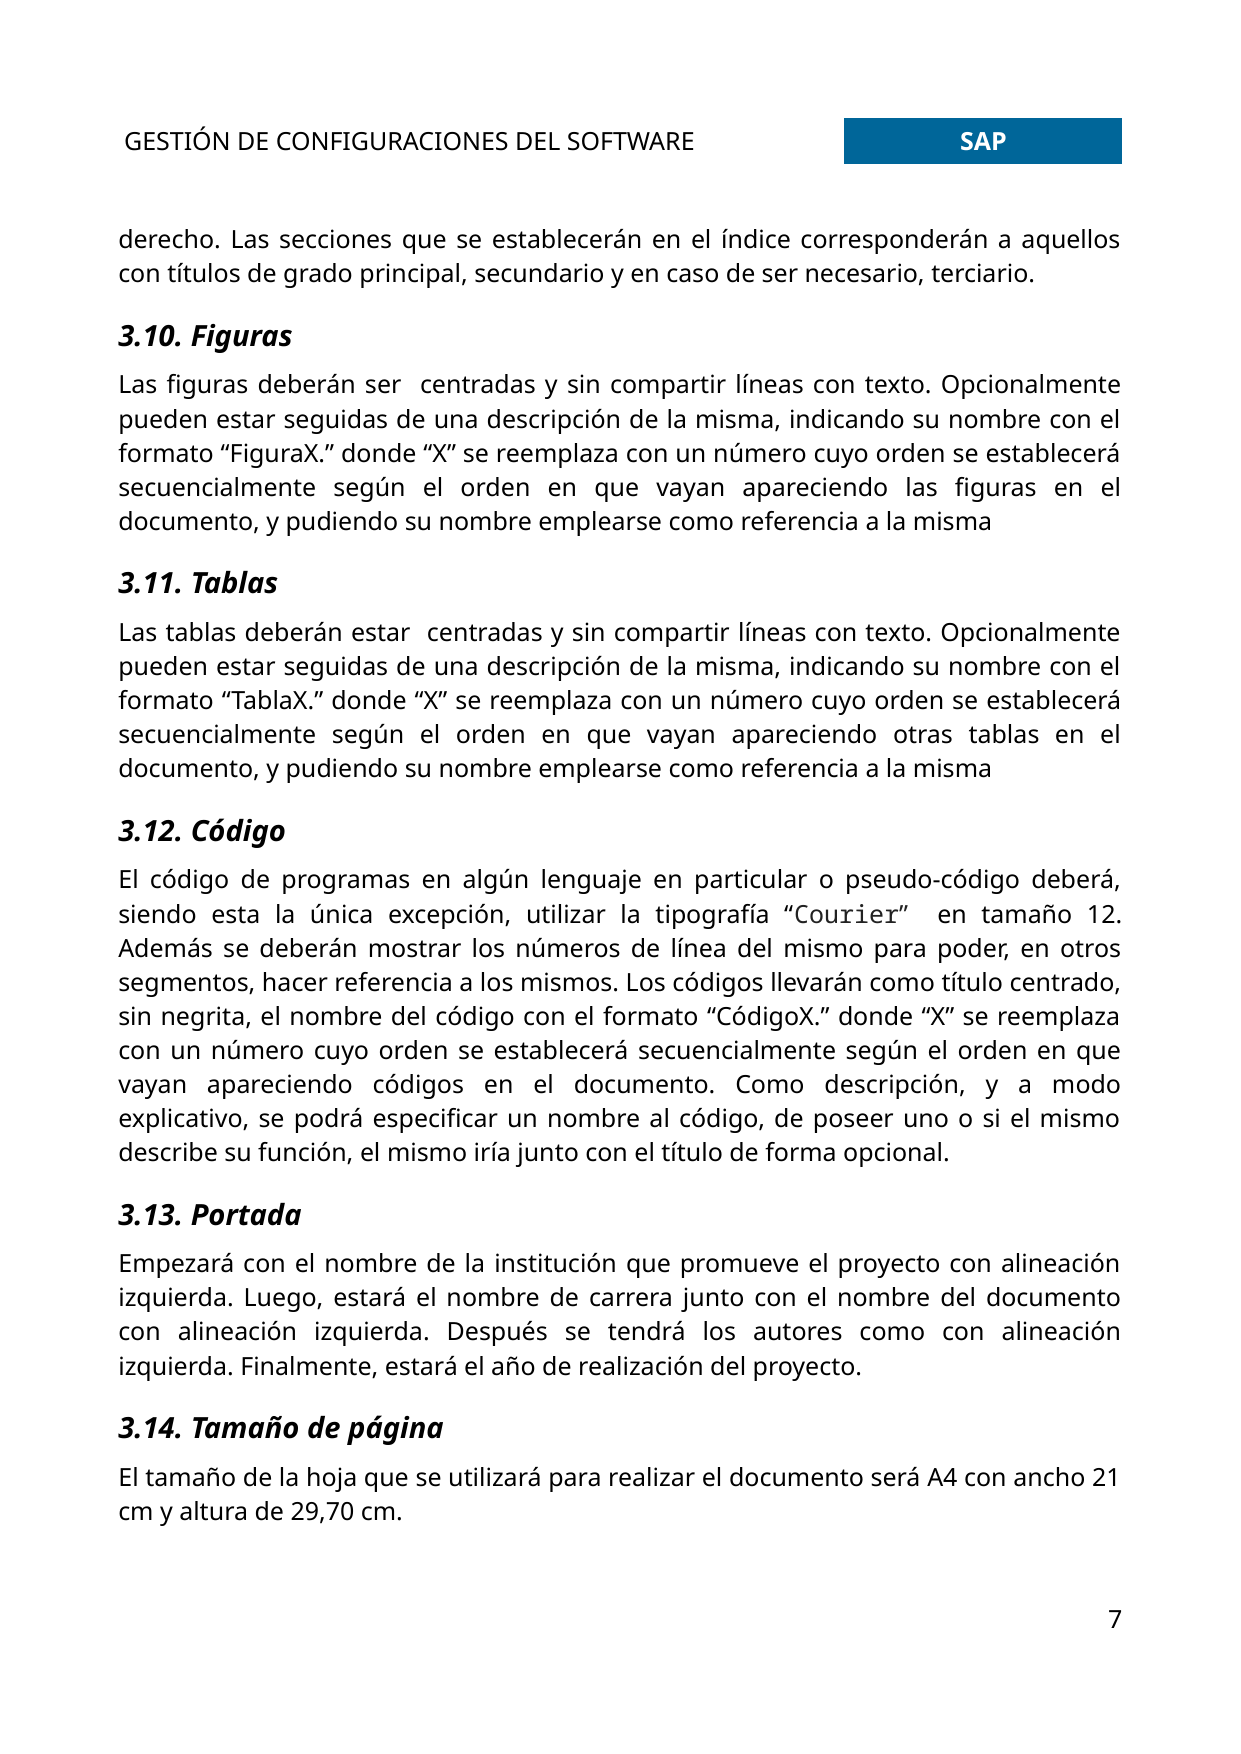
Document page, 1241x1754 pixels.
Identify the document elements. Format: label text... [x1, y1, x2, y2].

subtitle 3.12. Código [118, 810, 1122, 850]
text El tamaño de la hoja que se utilizará para realizar el documento será A4 con ancho 21 cm y altura de 29,70 cm. [118, 1459, 1122, 1527]
text Las figuras deberán ser centradas y sin compartir líneas con texto. Opcionalmente pueden estar seguidas de una descripción de la misma, indicando su nombre con el formato “FiguraX.” donde “X” se reemplaza con un número cuyo orden se establecerá secuencialmente según el orden en que vayan apareciendo las figuras en el documento, y pudiendo su nombre emplearse como referencia a la misma [118, 367, 1122, 537]
subtitle 3.13. Portada [118, 1194, 1122, 1233]
text derecho. Las secciones que se establecerán en el índice corresponderán a aquellos con títulos de grado principal, secundario y en caso de ser necesario, terciario. [118, 222, 1122, 290]
subtitle 3.14. Tamaño de página [118, 1407, 1122, 1447]
subtitle 3.10. Figuras [118, 315, 1122, 355]
text Las tablas deberán estar centradas y sin compartir líneas con texto. Opcionalmente pueden estar seguidas de una descripción de la misma, indicando su nombre con el formato “TablaX.” donde “X” se reemplaza con un número cuyo orden se establecerá secuencialmente según el orden en que vayan apareciendo otras tablas en el documento, y pudiendo su nombre emplearse como referencia a la misma [118, 615, 1122, 785]
subtitle 3.11. Tablas [118, 562, 1122, 602]
text Empezará con el nombre de la institución que promueve el proyecto con alineación izquierda. Luego, estará el nombre de carrera junto con el nombre del documento con alineación izquierda. Después se tendrá los autores como con alineación izquierda. Finalmente, estará el año de realización del proyecto. [118, 1246, 1122, 1382]
text El código de programas en algún lenguaje en particular o pseudo-código deberá, siendo esta la única excepción, utilizar la tipografía “Courier” en tamaño 12. Además se deberán mostrar los números de línea del mismo para poder, en otros segmentos, hacer referencia a los mismos. Los códigos llevarán como título centrado, sin negrita, el nombre del código con el formato “CódigoX.” donde “X” se reemplaza con un número cuyo orden se establecerá secuencialmente según el orden en que vayan apareciendo códigos en el documento. Como descripción, y a modo explicativo, se podrá especificar un nombre al código, de poseer uno o si el mismo describe su función, el mismo iría junto con el título de forma opcional. [118, 862, 1122, 1169]
